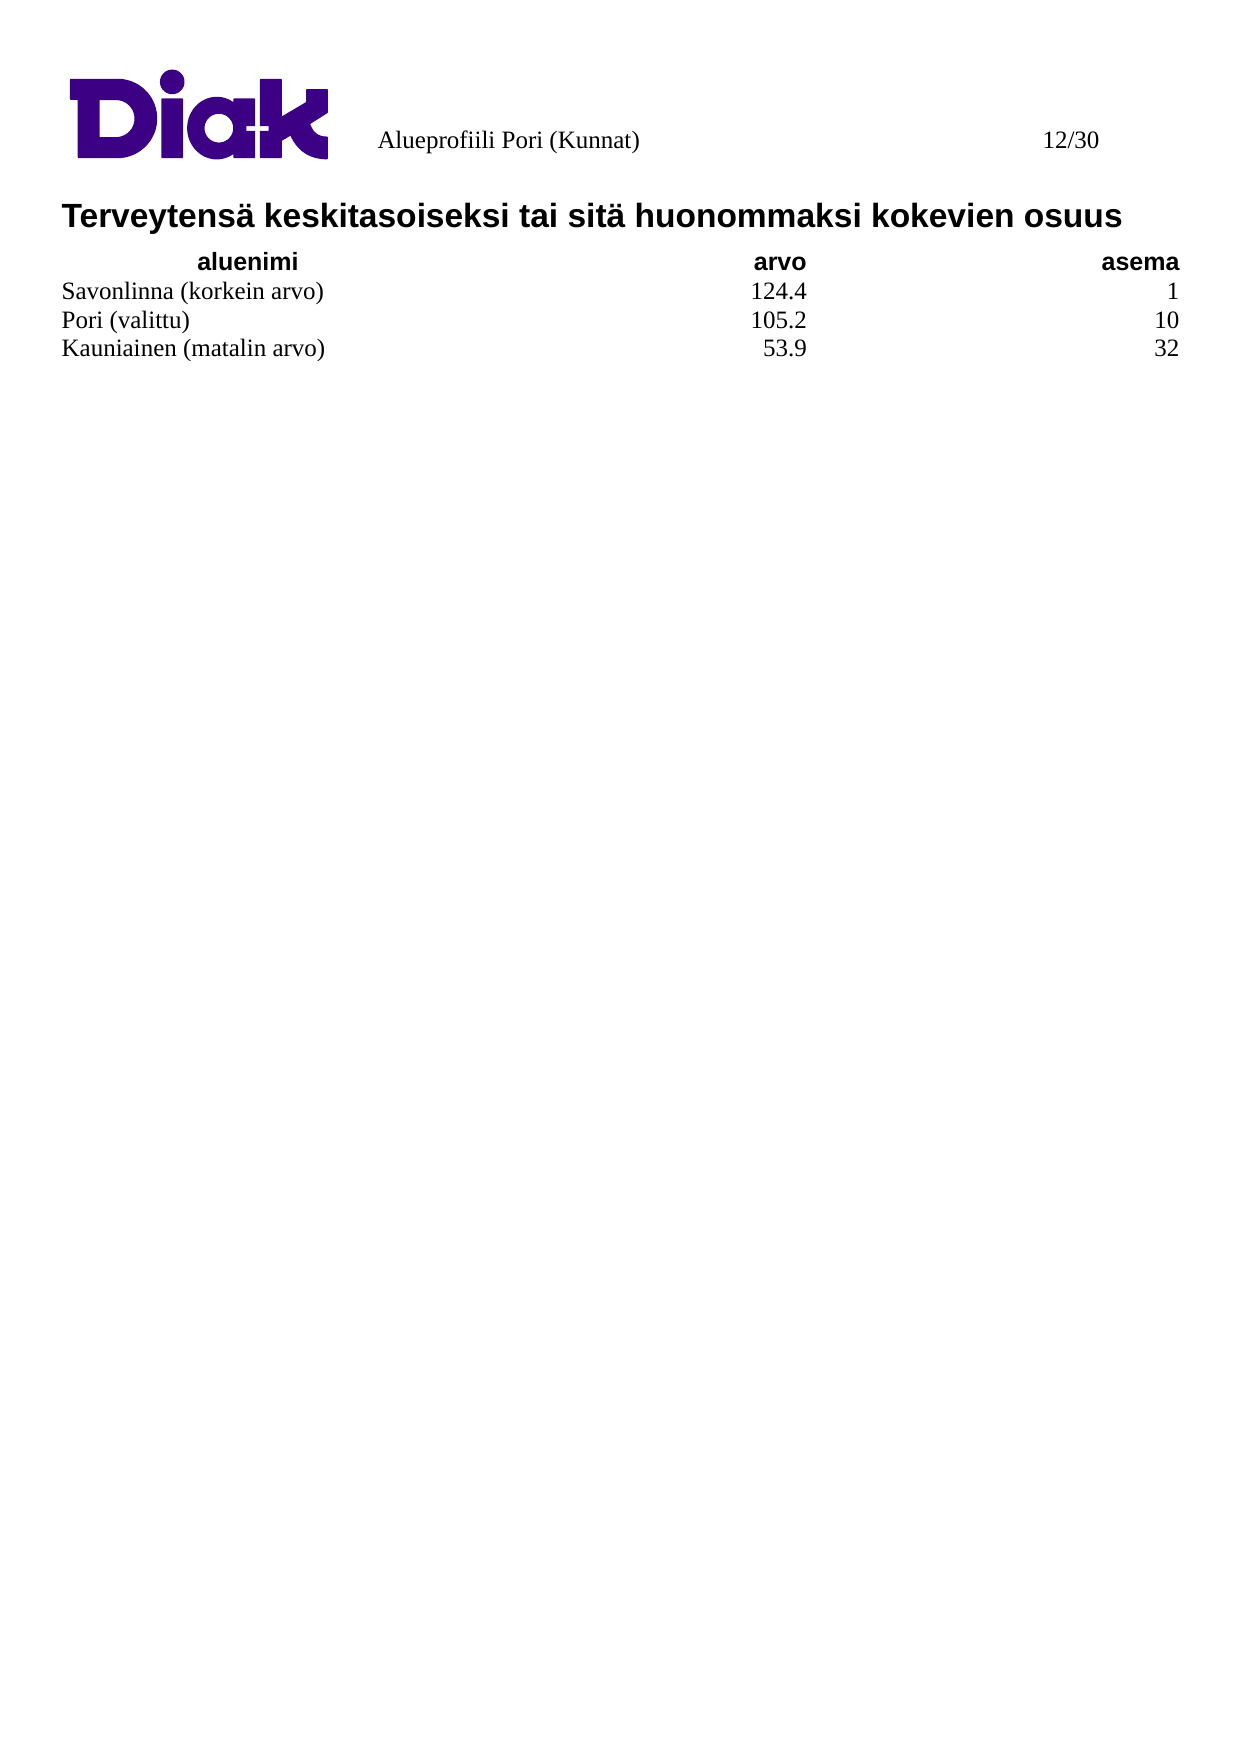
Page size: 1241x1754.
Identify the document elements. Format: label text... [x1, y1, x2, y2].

table_cell Kauniainen (matalin arvo) [61, 334, 434, 362]
table_cell 32 [806, 334, 1179, 362]
table_cell 124.4 [434, 276, 806, 305]
table_header aluenimi [61, 247, 434, 276]
table_header arvo [434, 247, 806, 276]
table_header asema [806, 247, 1179, 276]
subtitle Terveytensä keskitasoiseksi tai sitä huonommaksi kokevien osuus [61, 196, 1179, 235]
table_cell 10 [806, 305, 1179, 333]
table_cell 53.9 [434, 334, 806, 362]
table_cell Savonlinna (korkein arvo) [61, 276, 434, 305]
table_cell Pori (valittu) [61, 305, 434, 333]
table_cell 105.2 [434, 305, 806, 333]
table_cell 1 [806, 276, 1179, 305]
